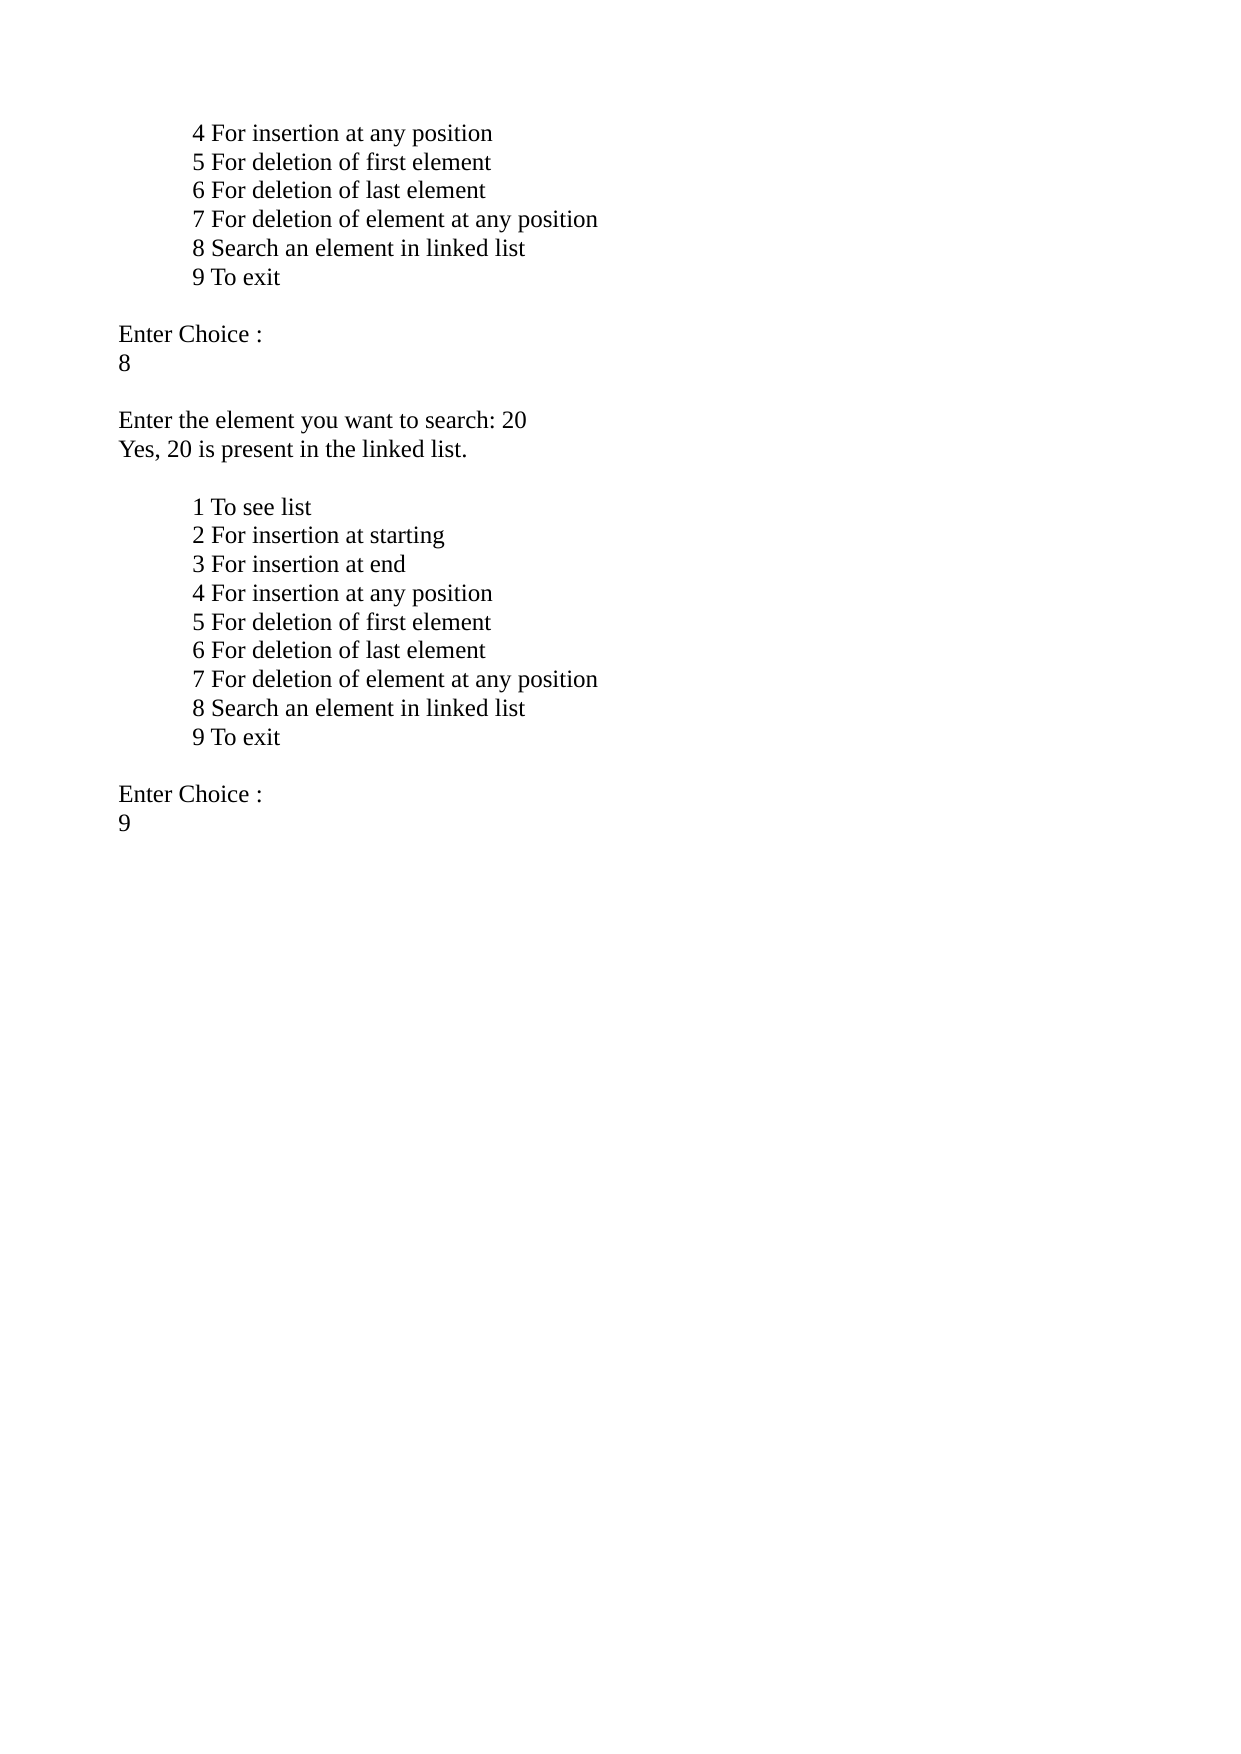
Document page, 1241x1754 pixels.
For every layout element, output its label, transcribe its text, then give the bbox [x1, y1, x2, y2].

text 5 For deletion of first element [118, 607, 1122, 636]
text 5 For deletion of first element [118, 147, 1122, 176]
text 6 For deletion of last element [118, 636, 1122, 664]
text Yes, 20 is present in the linked list. [118, 434, 1122, 463]
text Enter the element you want to search: 20 [118, 406, 1122, 434]
text 9 To exit [118, 722, 1122, 751]
text 8 [118, 348, 1122, 377]
text 4 For insertion at any position [118, 578, 1122, 607]
text 7 For deletion of element at any position [118, 204, 1122, 233]
text 2 For insertion at starting [118, 521, 1122, 549]
text 1 To see list [118, 492, 1122, 521]
text 6 For deletion of last element [118, 176, 1122, 204]
text Enter Choice : [118, 319, 1122, 348]
text 8 Search an element in linked list [118, 233, 1122, 262]
text Enter Choice : [118, 779, 1122, 808]
text 7 For deletion of element at any position [118, 664, 1122, 693]
text 4 For insertion at any position [118, 118, 1122, 147]
text 9 To exit [118, 262, 1122, 291]
text 9 [118, 808, 1122, 837]
text 8 Search an element in linked list [118, 693, 1122, 722]
text 3 For insertion at end [118, 549, 1122, 578]
